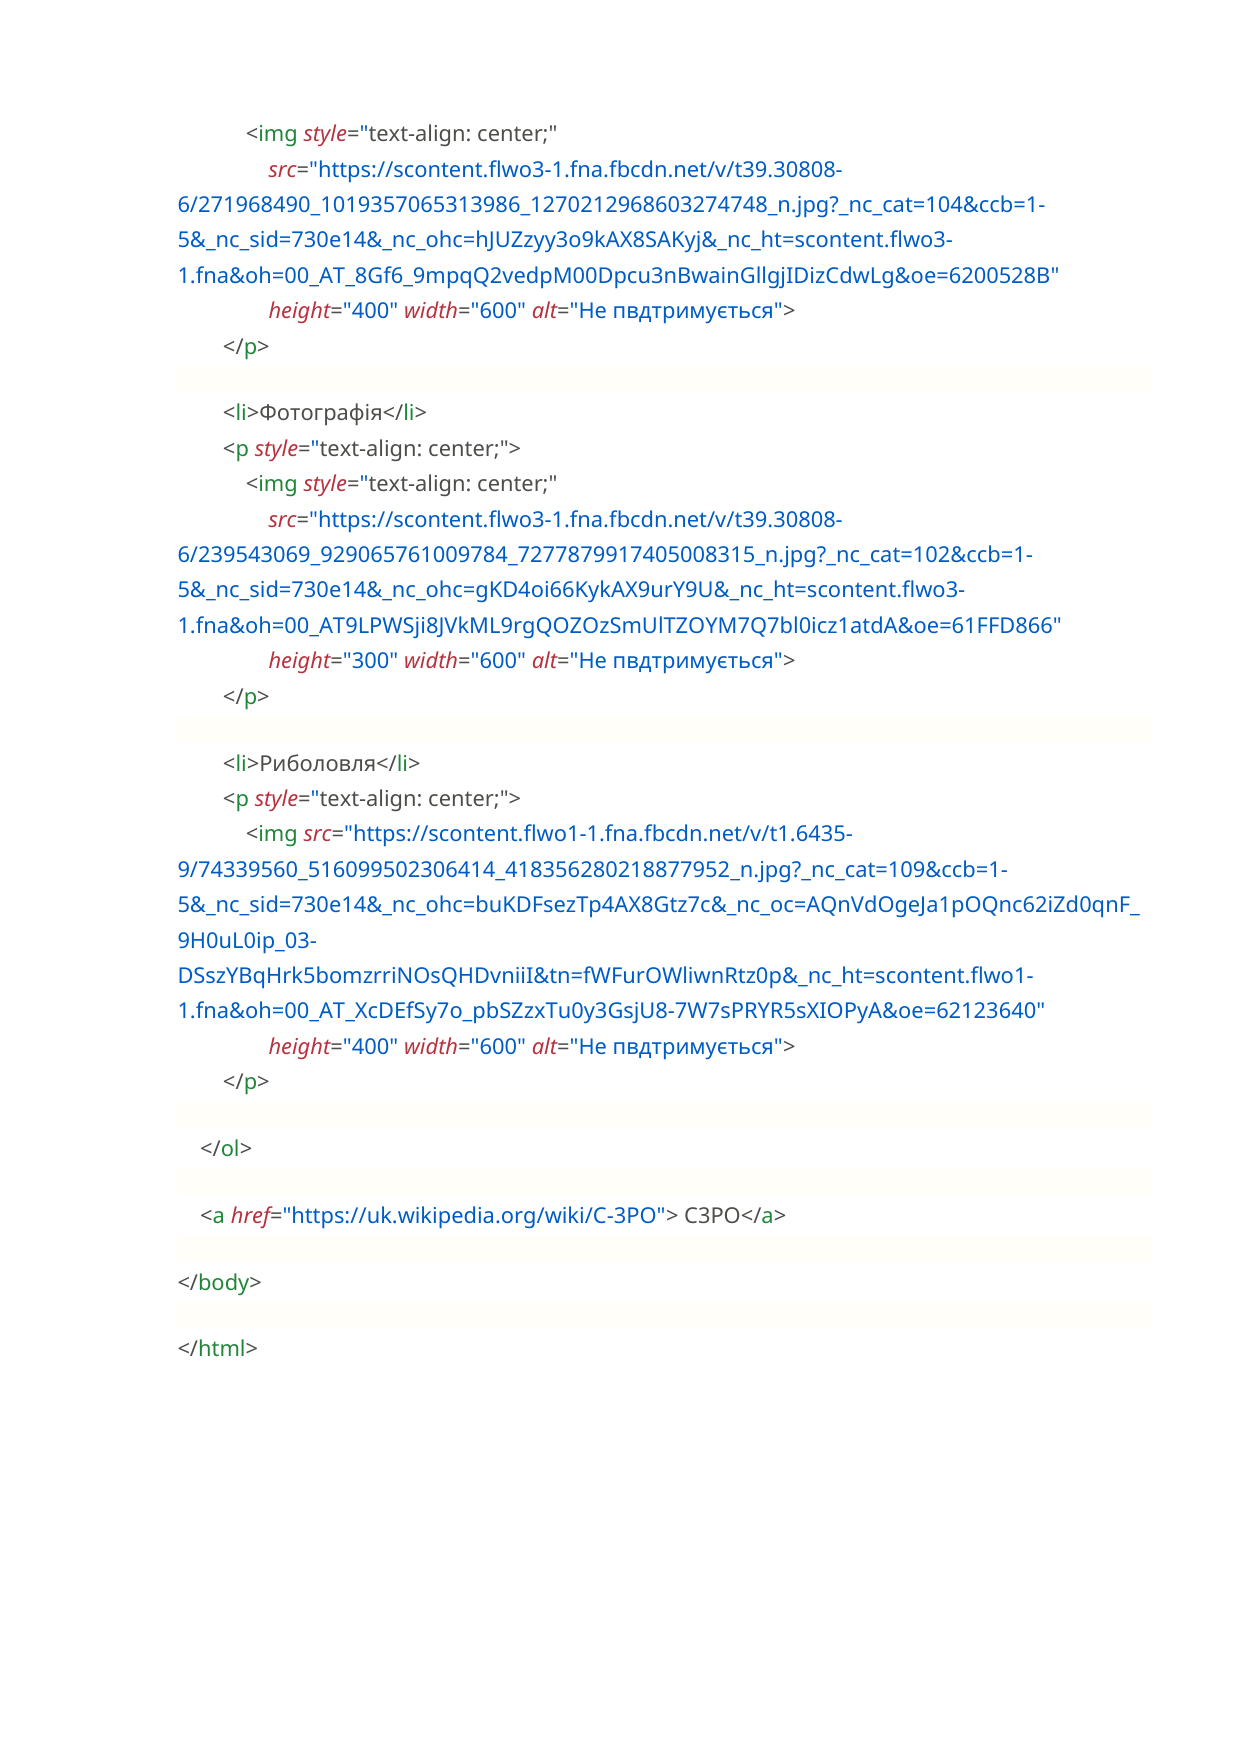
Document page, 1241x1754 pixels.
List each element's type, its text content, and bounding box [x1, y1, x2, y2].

text <li>Риболовля</li> [177, 747, 1152, 777]
text </p> [177, 681, 1152, 711]
text <p style="text-align: center;"> [177, 433, 1152, 463]
text height="400" width="600" alt="Не пвдтримується"> [177, 1031, 1152, 1061]
text <a href="https://uk.wikipedia.org/wiki/С-3РО"> C3PO</a> [177, 1200, 1152, 1229]
text <img style="text-align: center;" [177, 118, 1152, 148]
text <li>Фотографія</li> [177, 397, 1152, 427]
text </ol> [177, 1133, 1152, 1163]
text <img style="text-align: center;" [177, 468, 1152, 498]
text height="300" width="600" alt="Не пвдтримується"> [177, 645, 1152, 675]
text </body> [177, 1267, 1152, 1296]
text height="400" width="600" alt="Не пвдтримується"> [177, 295, 1152, 325]
text <p style="text-align: center;"> [177, 783, 1152, 813]
text </html> [177, 1333, 1152, 1363]
text </p> [177, 1066, 1152, 1096]
text src="https://scontent.flwo3-1.fna.fbcdn.net/v/t39.30808-6/271968490_1019357065313986_1270212968603274748_n.jpg?_nc_cat=104&ccb=1-5&_nc_sid=730e14&_nc_ohc=hJUZzyy3o9kAX8SAKyj&_nc_ht=scontent.flwo3-1.fna&oh=00_AT_8Gf6_9mpqQ2vedpM00Dpcu3nBwainGllgjIDizCdwLg&oe=6200528B" [177, 153, 1152, 289]
text src="https://scontent.flwo3-1.fna.fbcdn.net/v/t39.30808-6/239543069_929065761009784_7277879917405008315_n.jpg?_nc_cat=102&ccb=1-5&_nc_sid=730e14&_nc_ohc=gKD4oi66KykAX9urY9U&_nc_ht=scontent.flwo3-1.fna&oh=00_AT9LPWSji8JVkML9rgQOZOzSmUlTZOYM7Q7bl0icz1atdA&oe=61FFD866" [177, 504, 1152, 640]
text </p> [177, 331, 1152, 360]
text <img src="https://scontent.flwo1-1.fna.fbcdn.net/v/t1.6435-9/74339560_516099502306414_418356280218877952_n.jpg?_nc_cat=109&ccb=1-5&_nc_sid=730e14&_nc_ohc=buKDFsezTp4AX8Gtz7c&_nc_oc=AQnVdOgeJa1pOQnc62iZd0qnF_9H0uL0ip_03-DSszYBqHrk5bomzrriNOsQHDvniiI&tn=fWFurOWliwnRtz0p&_nc_ht=scontent.flwo1-1.fna&oh=00_AT_XcDEfSy7o_pbSZzxTu0y3GsjU8-7W7sPRYR5sXIOPyA&oe=62123640" [177, 818, 1152, 1025]
